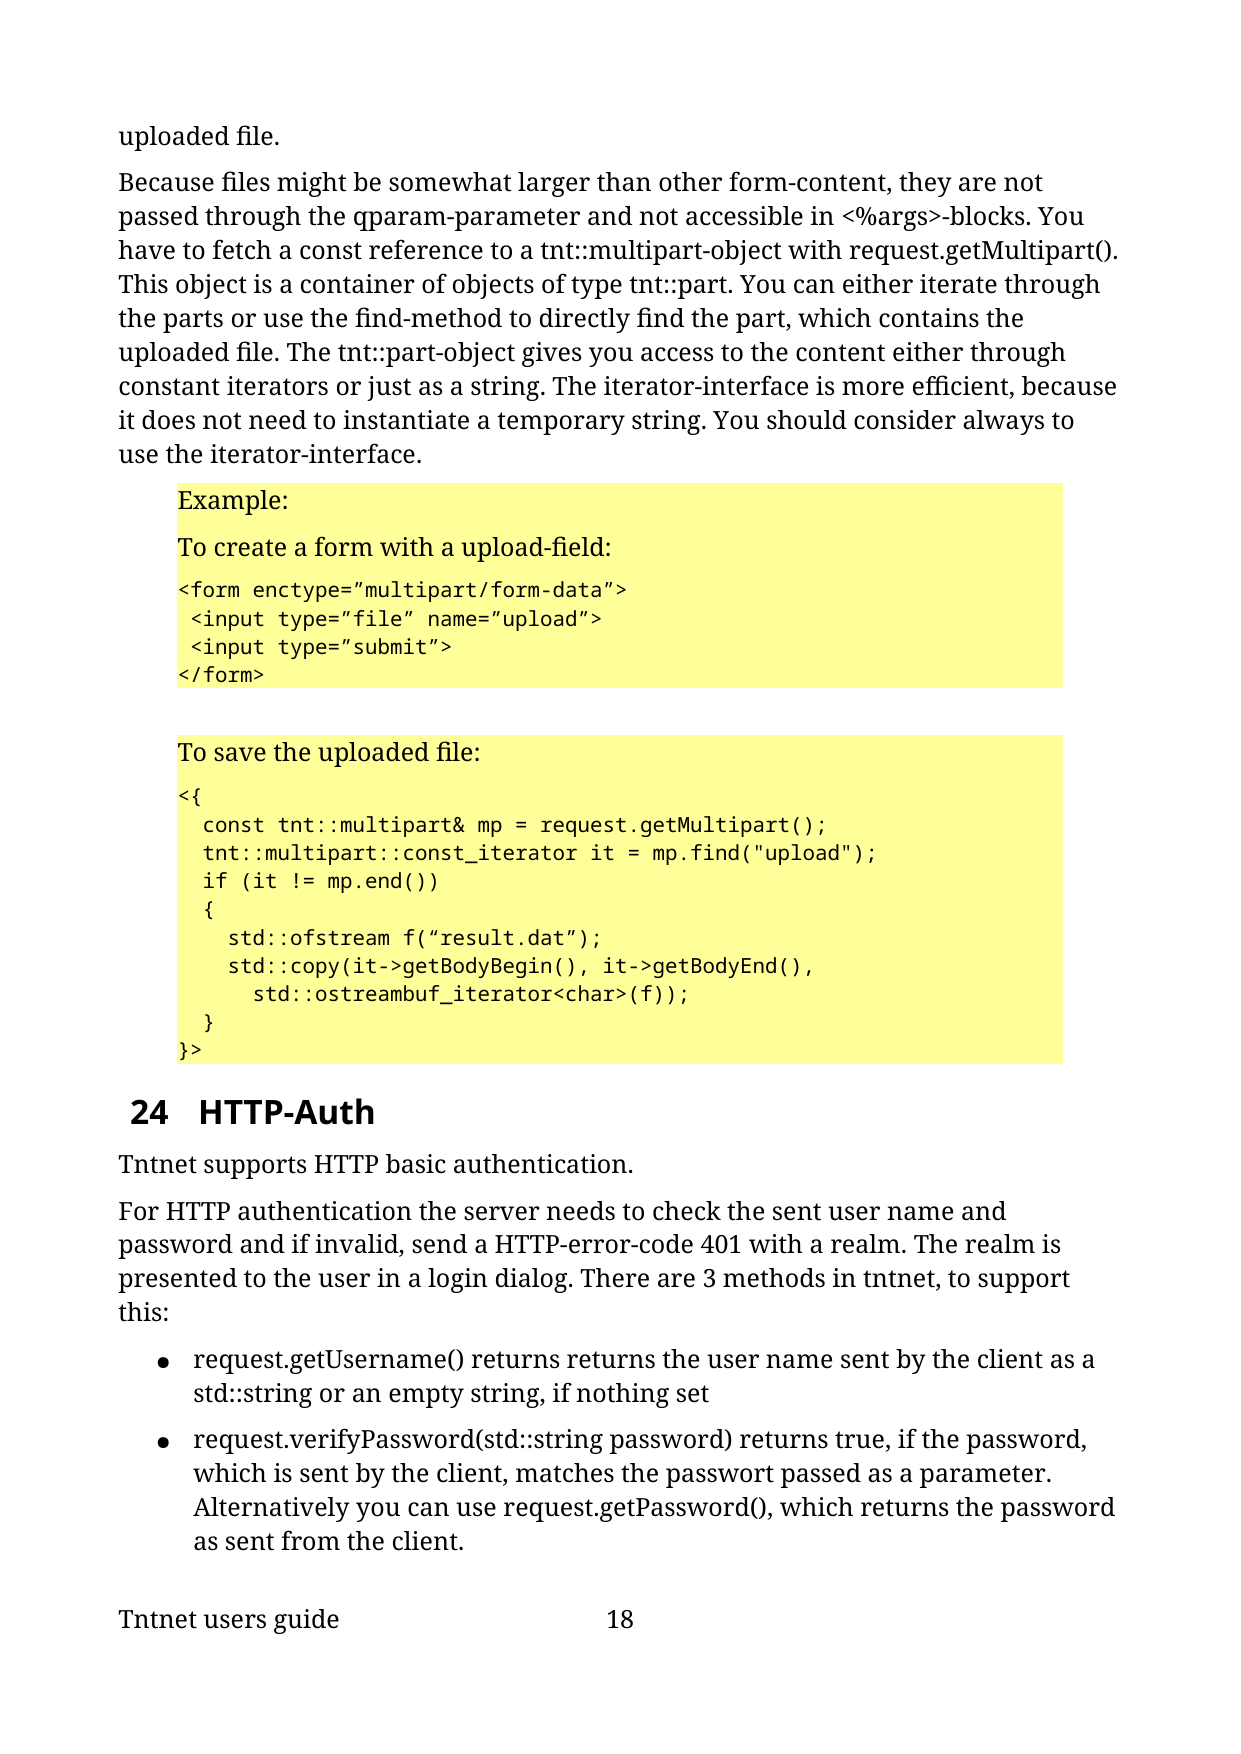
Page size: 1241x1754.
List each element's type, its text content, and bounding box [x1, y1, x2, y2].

list request.verifyPassword(std::string password) returns true, if the password, which is sent by the client, matches the passwort passed as a parameter. Alternatively you can use request.getPassword(), which returns the password as sent from the client. [156, 1422, 1122, 1558]
text const tnt::multipart& mp = request.getMultipart(); [177, 810, 1063, 838]
text <input type=”file” name=”upload”> [177, 604, 1063, 632]
text tnt::multipart::const_iterator it = mp.find("upload"); [177, 838, 1063, 866]
text Example: [177, 483, 1063, 517]
text } [177, 1007, 1063, 1036]
text }> [177, 1036, 1063, 1064]
text </form> [177, 660, 1063, 688]
text <input type=”submit”> [177, 632, 1063, 660]
text For HTTP authentication the server needs to check the sent user name and password and if invalid, send a HTTP-error-code 401 with a realm. The realm is presented to the user in a login dialog. There are 3 methods in tntnet, to support this: [118, 1193, 1122, 1329]
text <form enctype=”multipart/form-data”> [177, 576, 1063, 604]
text uploaded file. [118, 118, 1122, 152]
text To save the uploaded file: [177, 735, 1063, 769]
text Tntnet supports HTTP basic authentication. [118, 1147, 1122, 1181]
text std::ostreambuf_iterator<char>(f)); [177, 979, 1063, 1007]
text <{ [177, 781, 1063, 810]
text Because files might be somewhat larger than other form-content, they are not passed through the qparam-parameter and not accessible in <%args>-blocks. You have to fetch a const reference to a tnt::multipart-object with request.getMultipart(). This object is a container of objects of type tnt::part. You can either iterate through the parts or use the find-method to directly find the part, which contains the uploaded file. The tnt::part-object gives you access to the content either through constant iterators or just as a string. The iterator-interface is more efficient, because it does not need to instantiate a temporary string. You should consider always to use the iterator-interface. [118, 164, 1122, 470]
text std::ofstream f(“result.dat”); [177, 923, 1063, 951]
list request.getUsername() returns returns the user name sent by the client as a std::string or an empty string, if nothing set [156, 1342, 1122, 1409]
text { [177, 894, 1063, 923]
subtitle HTTP-Auth [118, 1089, 1122, 1134]
text To create a form with a upload-field: [177, 529, 1063, 563]
text if (it != mp.end()) [177, 866, 1063, 894]
text std::copy(it->getBodyBegin(), it->getBodyEnd(), [177, 951, 1063, 979]
